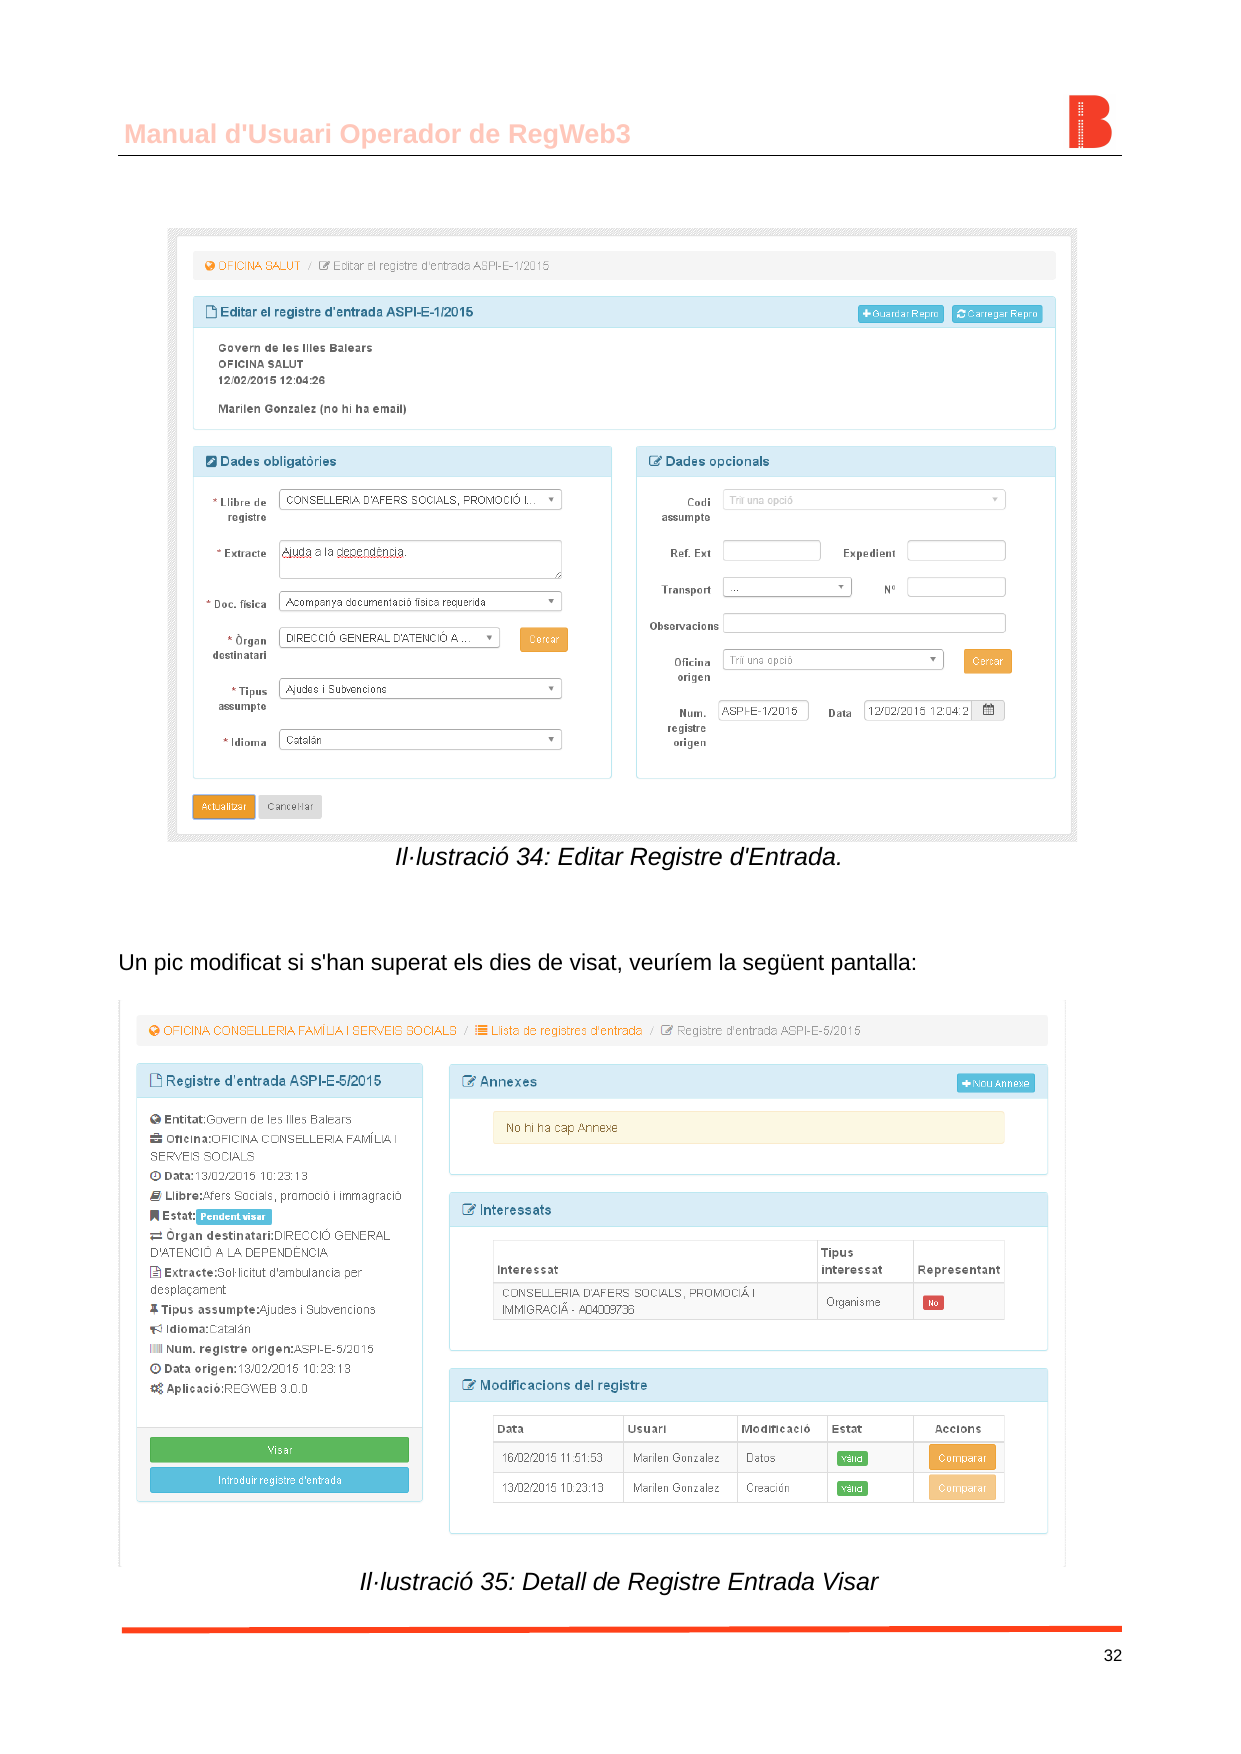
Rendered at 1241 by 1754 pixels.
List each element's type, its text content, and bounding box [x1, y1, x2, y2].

picture [167, 228, 1078, 842]
text Il·lustració 35: Detall de Registre Entrada Visar [118, 1000, 1122, 1595]
picture [118, 1000, 1066, 1567]
text Un pic modificat si s'han superat els dies de visat, veuríem la següent pantalla: [118, 949, 1122, 975]
text [118, 988, 1122, 1000]
picture [1063, 94, 1117, 150]
text Il·lustració 34: Editar Registre d'Entrada. [118, 228, 1122, 871]
